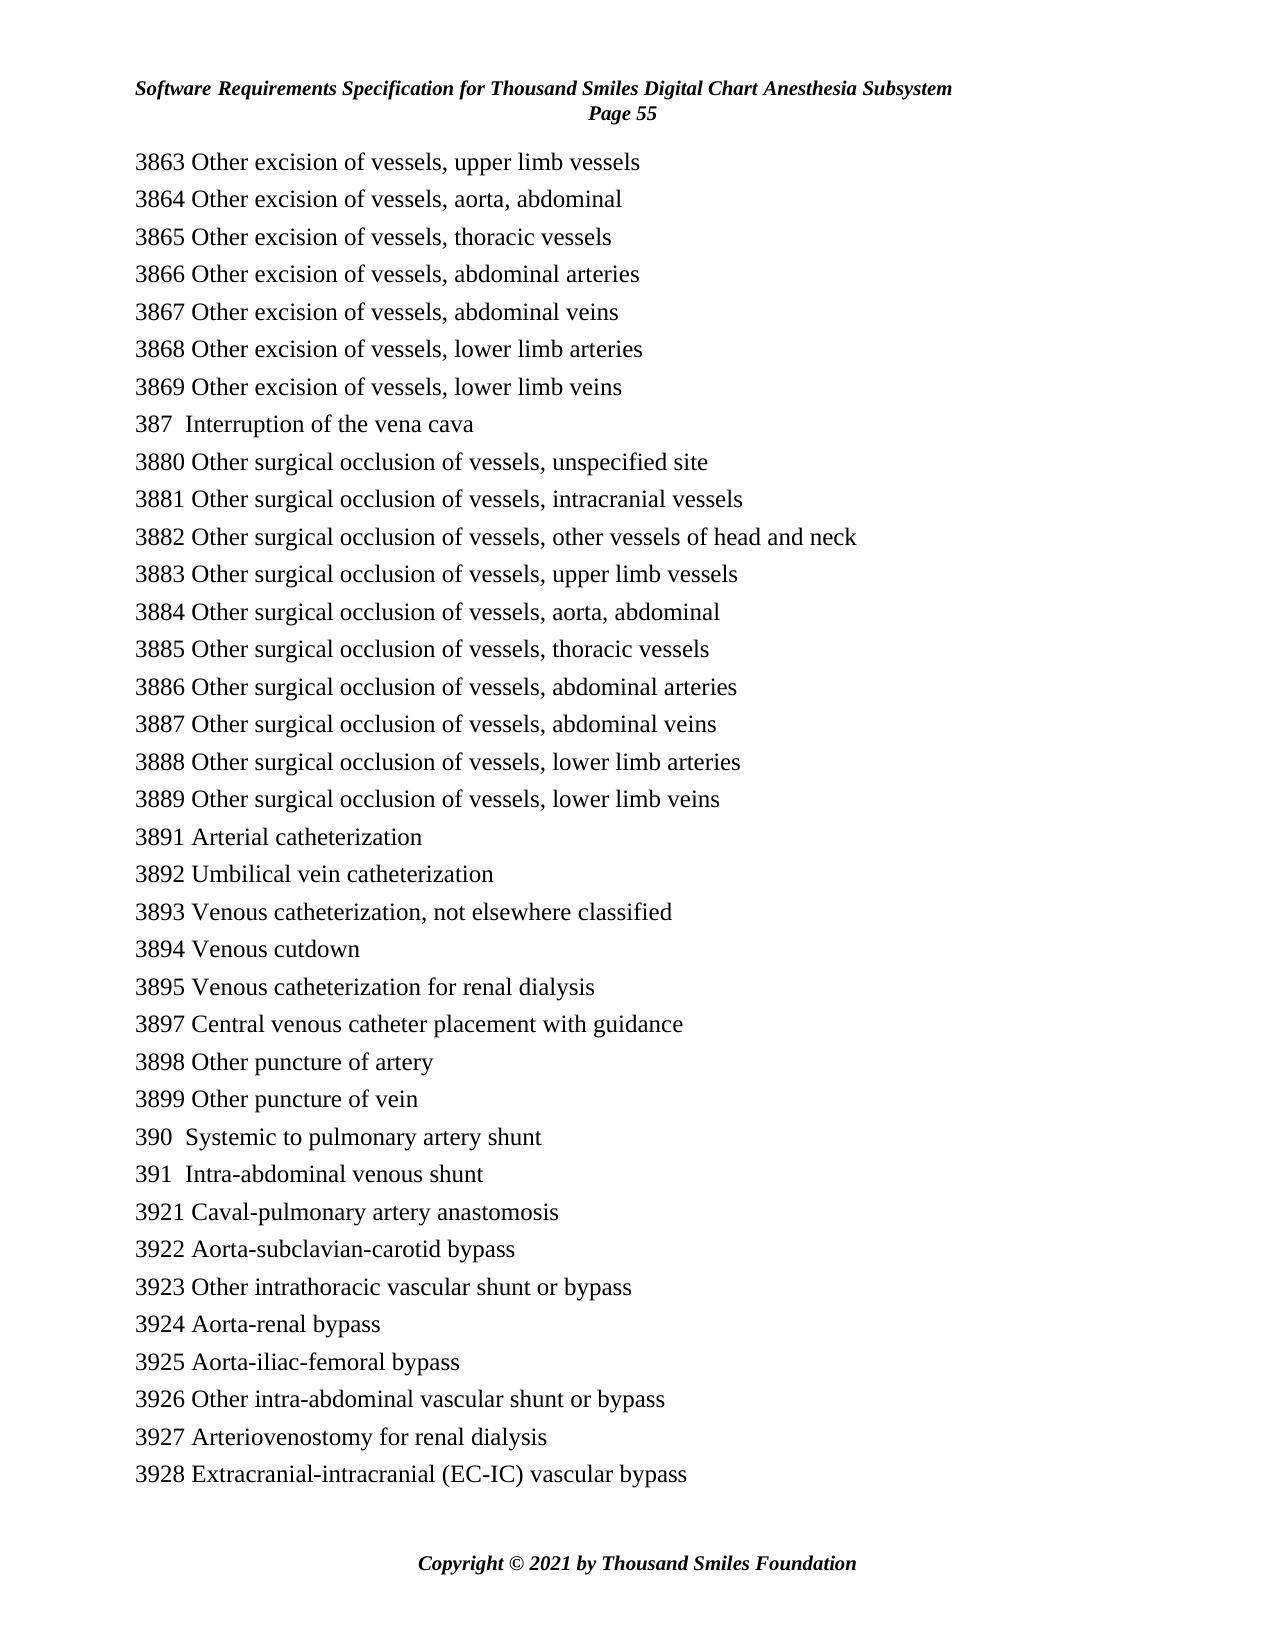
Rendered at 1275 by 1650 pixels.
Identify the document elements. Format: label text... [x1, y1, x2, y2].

text 3921 Caval-pulmonary artery anastomosis [135, 1200, 1140, 1225]
text 3869 Other excision of vessels, lower limb veins [135, 375, 1140, 400]
text 3884 Other surgical occlusion of vessels, aorta, abdominal [135, 600, 1140, 625]
text 3865 Other excision of vessels, thoracic vessels [135, 225, 1140, 250]
text 3925 Aorta-iliac-femoral bypass [135, 1350, 1140, 1375]
text 3888 Other surgical occlusion of vessels, lower limb arteries [135, 750, 1140, 775]
text 387 Interruption of the vena cava [135, 412, 1140, 437]
text 3866 Other excision of vessels, abdominal arteries [135, 262, 1140, 287]
text 3891 Arterial catheterization [135, 825, 1140, 850]
text 3868 Other excision of vessels, lower limb arteries [135, 337, 1140, 362]
text 3886 Other surgical occlusion of vessels, abdominal arteries [135, 675, 1140, 700]
text 3881 Other surgical occlusion of vessels, intracranial vessels [135, 487, 1140, 512]
text 3897 Central venous catheter placement with guidance [135, 1012, 1140, 1037]
text 3922 Aorta-subclavian-carotid bypass [135, 1237, 1140, 1262]
text 3882 Other surgical occlusion of vessels, other vessels of head and neck [135, 525, 1140, 550]
text 3893 Venous catheterization, not elsewhere classified [135, 900, 1140, 925]
text 3889 Other surgical occlusion of vessels, lower limb veins [135, 787, 1140, 812]
text 3895 Venous catheterization for renal dialysis [135, 975, 1140, 1000]
text 390 Systemic to pulmonary artery shunt [135, 1125, 1140, 1150]
text 3885 Other surgical occlusion of vessels, thoracic vessels [135, 637, 1140, 662]
text 3927 Arteriovenostomy for renal dialysis [135, 1425, 1140, 1450]
text 3864 Other excision of vessels, aorta, abdominal [135, 187, 1140, 212]
text 3887 Other surgical occlusion of vessels, abdominal veins [135, 712, 1140, 737]
text 3894 Venous cutdown [135, 937, 1140, 962]
text 3883 Other surgical occlusion of vessels, upper limb vessels [135, 562, 1140, 587]
text 3898 Other puncture of artery [135, 1050, 1140, 1075]
text 3928 Extracranial-intracranial (EC-IC) vascular bypass [135, 1462, 1140, 1487]
text 391 Intra-abdominal venous shunt [135, 1162, 1140, 1187]
text 3880 Other surgical occlusion of vessels, unspecified site [135, 450, 1140, 475]
text 3923 Other intrathoracic vascular shunt or bypass [135, 1275, 1140, 1300]
text 3892 Umbilical vein catheterization [135, 862, 1140, 887]
text 3926 Other intra-abdominal vascular shunt or bypass [135, 1387, 1140, 1412]
text 3924 Aorta-renal bypass [135, 1312, 1140, 1337]
text 3867 Other excision of vessels, abdominal veins [135, 300, 1140, 325]
text 3899 Other puncture of vein [135, 1087, 1140, 1112]
text 3863 Other excision of vessels, upper limb vessels [135, 150, 1140, 175]
